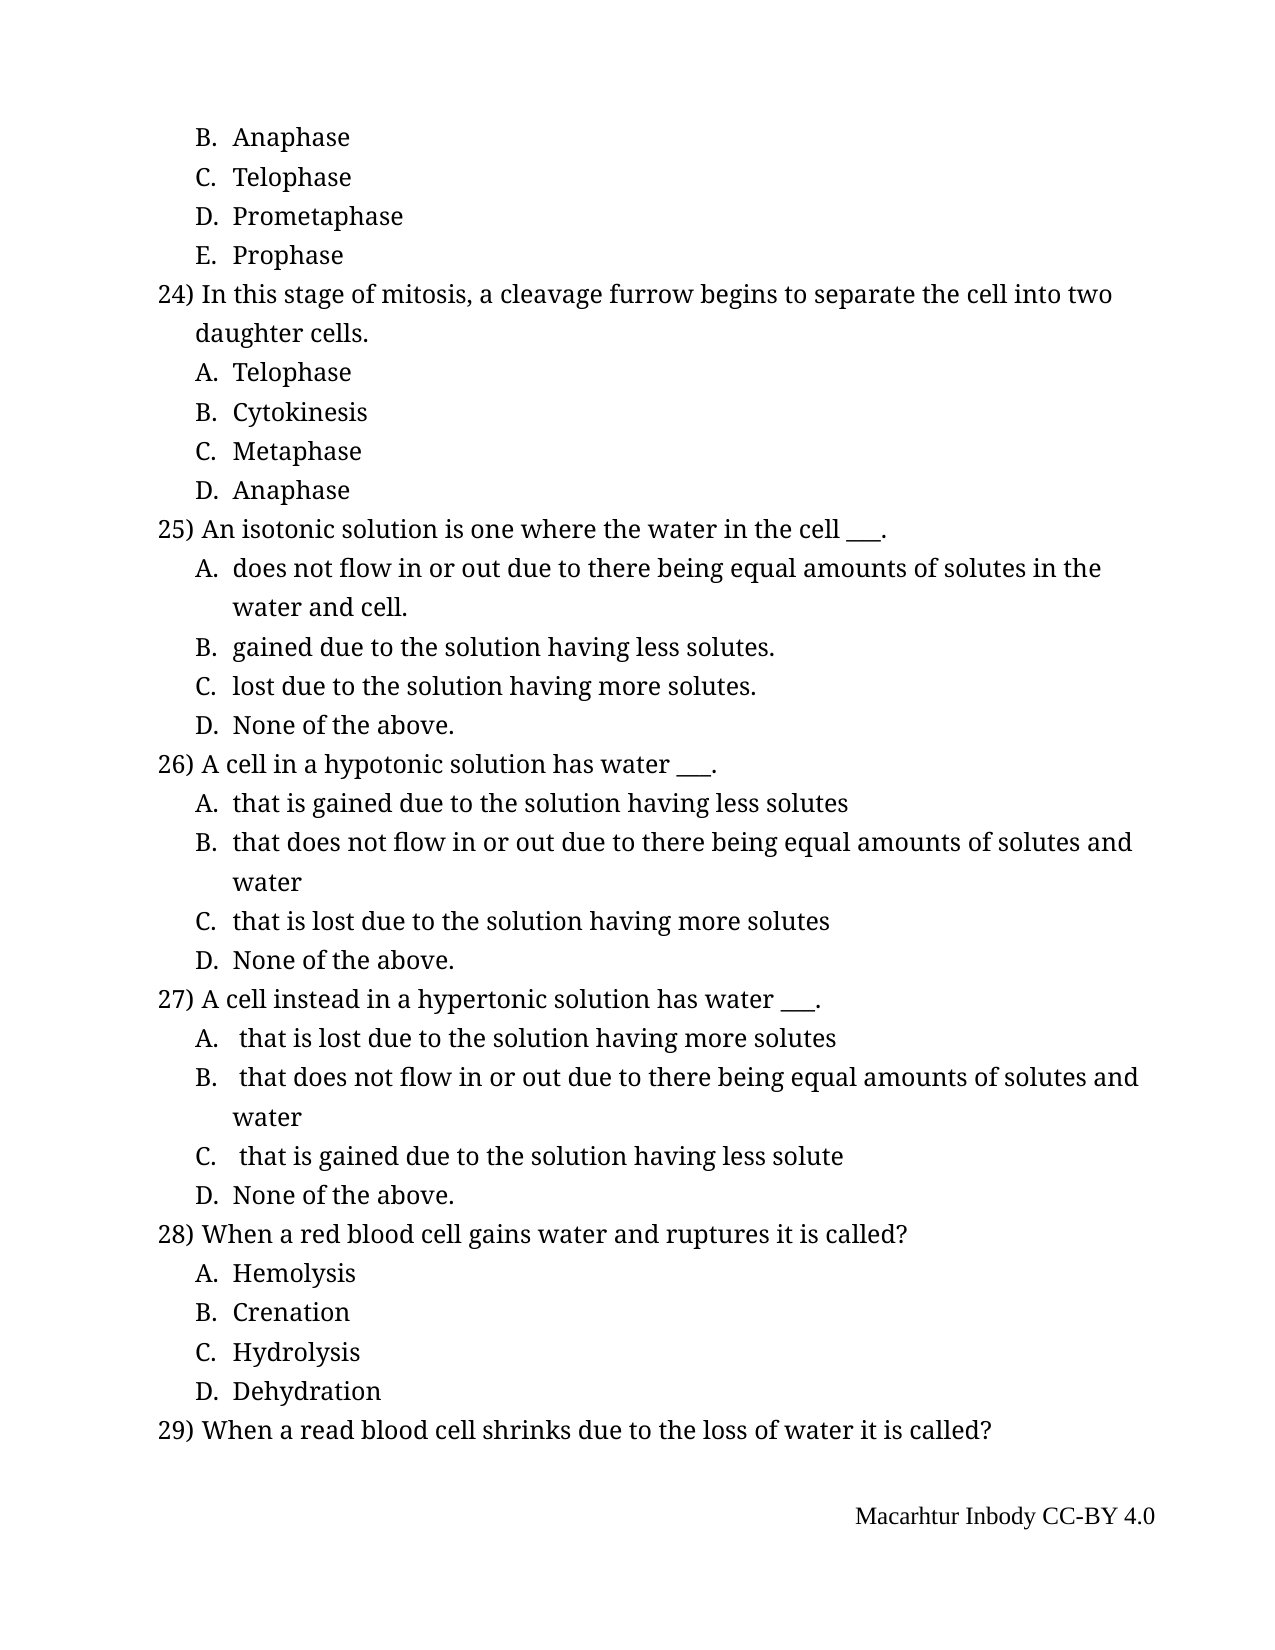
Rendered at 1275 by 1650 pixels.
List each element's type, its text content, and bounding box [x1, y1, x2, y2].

list Prophase [195, 237, 1155, 272]
list Dehydration [195, 1373, 1155, 1407]
list Metaphase [195, 433, 1155, 467]
list that does not flow in or out due to there being equal amounts of solutes and water [195, 1060, 1155, 1133]
list When a read blood cell shrinks due to the loss of water it is called? [157, 1412, 1155, 1447]
list that is lost due to the solution having more solutes [195, 903, 1155, 937]
list None of the above. [195, 707, 1155, 742]
list Crenation [195, 1295, 1155, 1329]
list None of the above. [195, 1177, 1155, 1212]
list Telophase [195, 159, 1155, 193]
list An isotonic solution is one where the water in the cell ___. [157, 512, 1155, 546]
list that is gained due to the solution having less solutes [195, 786, 1155, 820]
list that does not flow in or out due to there being equal amounts of solutes and water [195, 825, 1155, 898]
list Telophase [195, 355, 1155, 389]
list gained due to the solution having less solutes. [195, 629, 1155, 663]
list that is gained due to the solution having less solute [195, 1138, 1155, 1172]
list When a red blood cell gains water and ruptures it is called? [157, 1217, 1155, 1251]
list Prometaphase [195, 198, 1155, 232]
list Anaphase [195, 120, 1155, 154]
list does not flow in or out due to there being equal amounts of solutes in the water and cell. [195, 551, 1155, 624]
list None of the above. [195, 942, 1155, 977]
list Hydrolysis [195, 1334, 1155, 1368]
list Hemolysis [195, 1256, 1155, 1290]
list that is lost due to the solution having more solutes [195, 1021, 1155, 1055]
list A cell instead in a hypertonic solution has water ___. [157, 982, 1155, 1016]
list lost due to the solution having more solutes. [195, 668, 1155, 702]
list A cell in a hypotonic solution has water ___. [157, 747, 1155, 781]
list Cytokinesis [195, 394, 1155, 428]
list In this stage of mitosis, a cleavage furrow begins to separate the cell into two daughter cells. [157, 277, 1155, 350]
list Anaphase [195, 472, 1155, 507]
